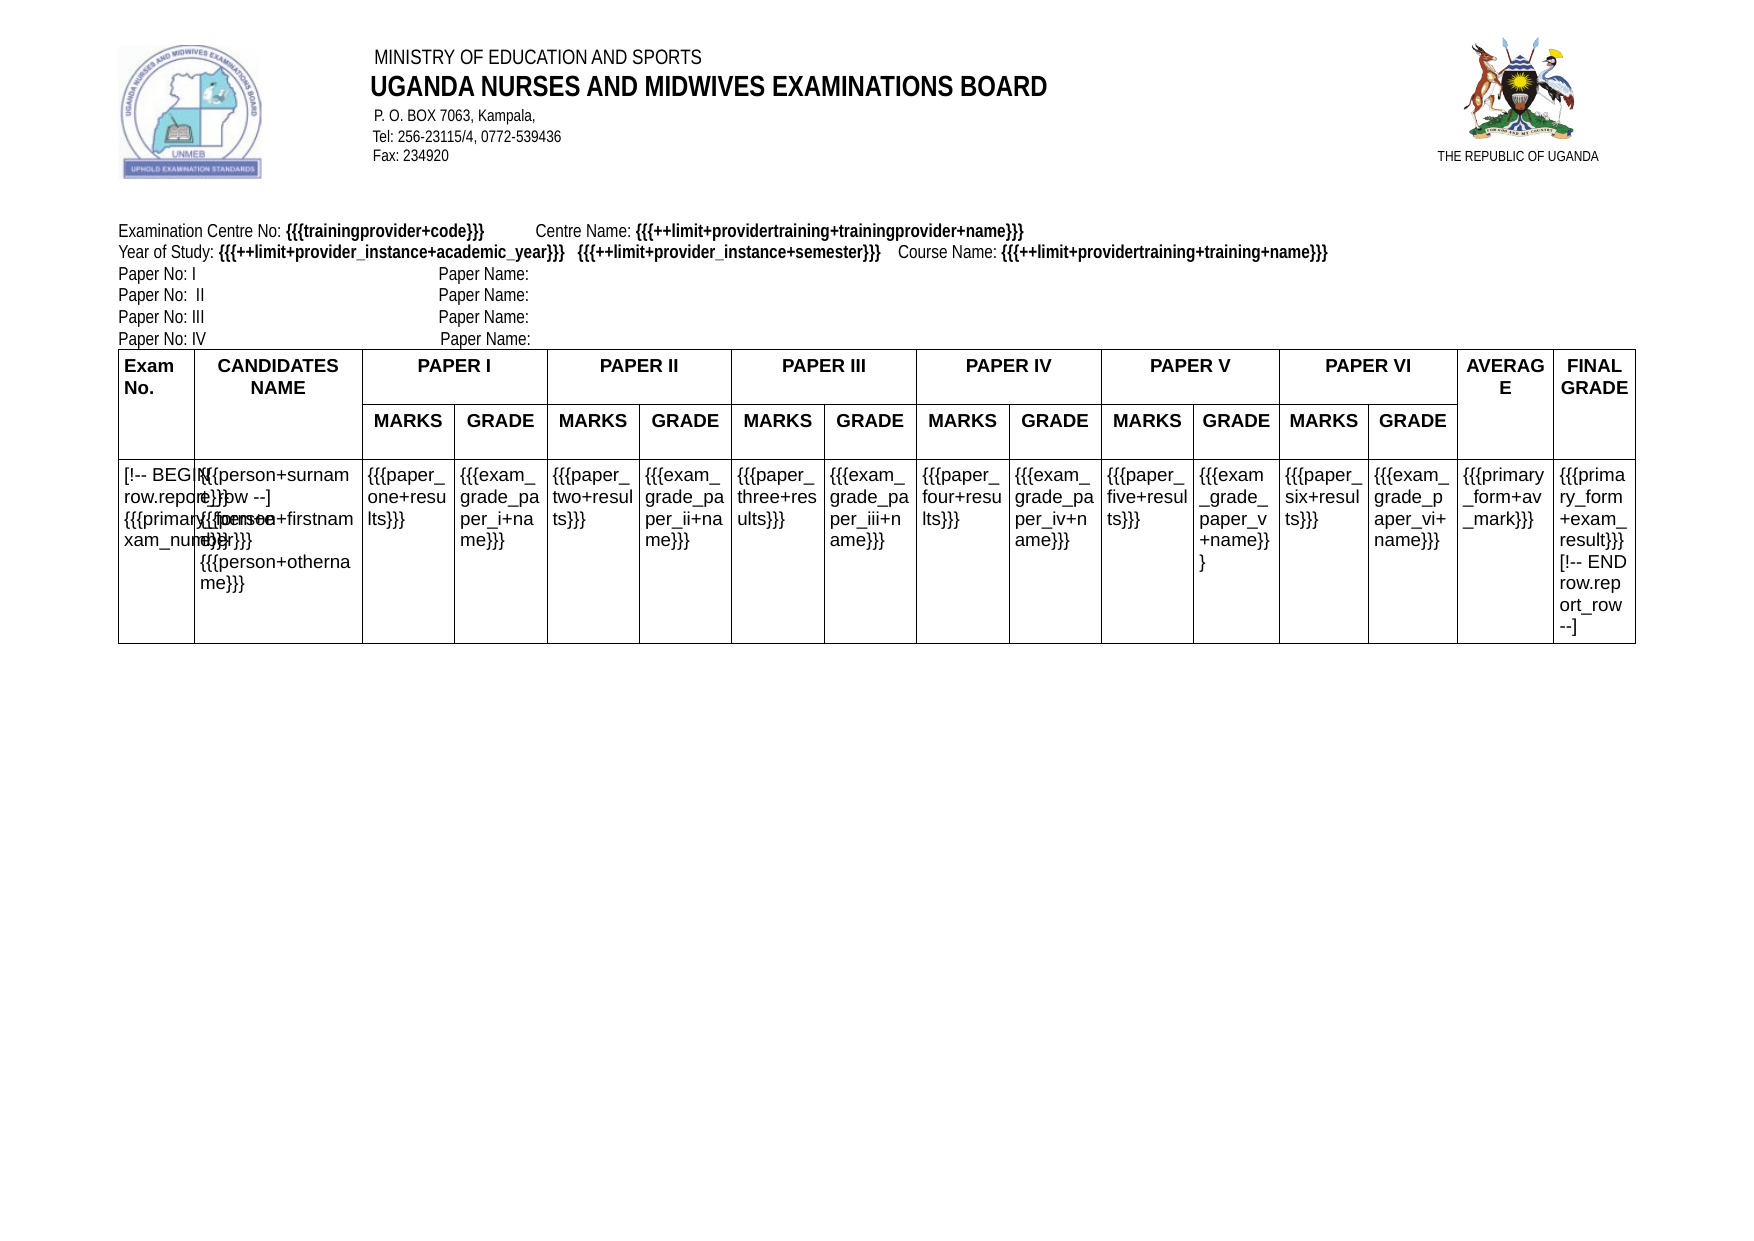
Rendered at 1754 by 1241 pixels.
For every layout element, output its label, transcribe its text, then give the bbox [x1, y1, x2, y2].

table_header PAPER VI [1280, 350, 1457, 404]
table_header PAPER II [548, 350, 731, 404]
table_header AVERAGE [1458, 350, 1553, 458]
table_cell {{{primary_form+exam_result}}} [!-- END row.report_row --] [1554, 460, 1635, 642]
table_cell {{{exam_grade_paper_vi+name}}} [1369, 460, 1457, 642]
table_cell {{{exam_grade_paper_iv+name}}} [1010, 460, 1101, 642]
table_cell {{{paper_four+results}}} [917, 460, 1009, 642]
table_cell MARKS [1102, 405, 1193, 458]
table_cell MARKS [1280, 405, 1368, 458]
table_cell {{{paper_one+results}}} [363, 460, 454, 642]
table_cell [!-- BEGIN row.report_row --]{{{primary_form+exam_number}}} [119, 460, 194, 642]
table_cell GRADE [640, 405, 731, 458]
table_header PAPER III [732, 350, 916, 404]
table_cell {{{primary_form+av_mark}}} [1458, 460, 1553, 642]
table_cell MARKS [917, 405, 1009, 458]
table_cell {{{paper_five+results}}} [1102, 460, 1193, 642]
table_cell {{{paper_three+results}}} [732, 460, 824, 642]
table_header FINAL GRADE [1554, 350, 1635, 458]
table_header PAPER V [1102, 350, 1279, 404]
table_cell {{{exam_grade_paper_i+name}}} [455, 460, 547, 642]
picture [118, 45, 263, 179]
table_cell GRADE [1369, 405, 1457, 458]
table_cell MARKS [548, 405, 639, 458]
table_cell GRADE [825, 405, 916, 458]
table_header PAPER I [363, 350, 547, 404]
table_cell {{{person+surname}}} {{{person+firstname}}} {{{person+othername}}} [195, 460, 362, 642]
table_cell GRADE [455, 405, 547, 458]
table_cell GRADE [1010, 405, 1101, 458]
table_cell {{{exam_grade_paper_v+name}}} [1194, 460, 1279, 642]
table_cell {{{exam_grade_paper_iii+name}}} [825, 460, 916, 642]
table_cell {{{paper_two+results}}} [548, 460, 639, 642]
table_cell MARKS [732, 405, 824, 458]
picture [1463, 36, 1576, 140]
table_header CANDIDATES NAME [195, 350, 362, 458]
table_header PAPER IV [917, 350, 1101, 404]
table_cell MARKS [363, 405, 454, 458]
table_cell {{{exam_grade_paper_ii+name}}} [640, 460, 731, 642]
table_cell {{{paper_six+results}}} [1280, 460, 1368, 642]
table_cell GRADE [1194, 405, 1279, 458]
table_header Exam No. [119, 350, 194, 458]
